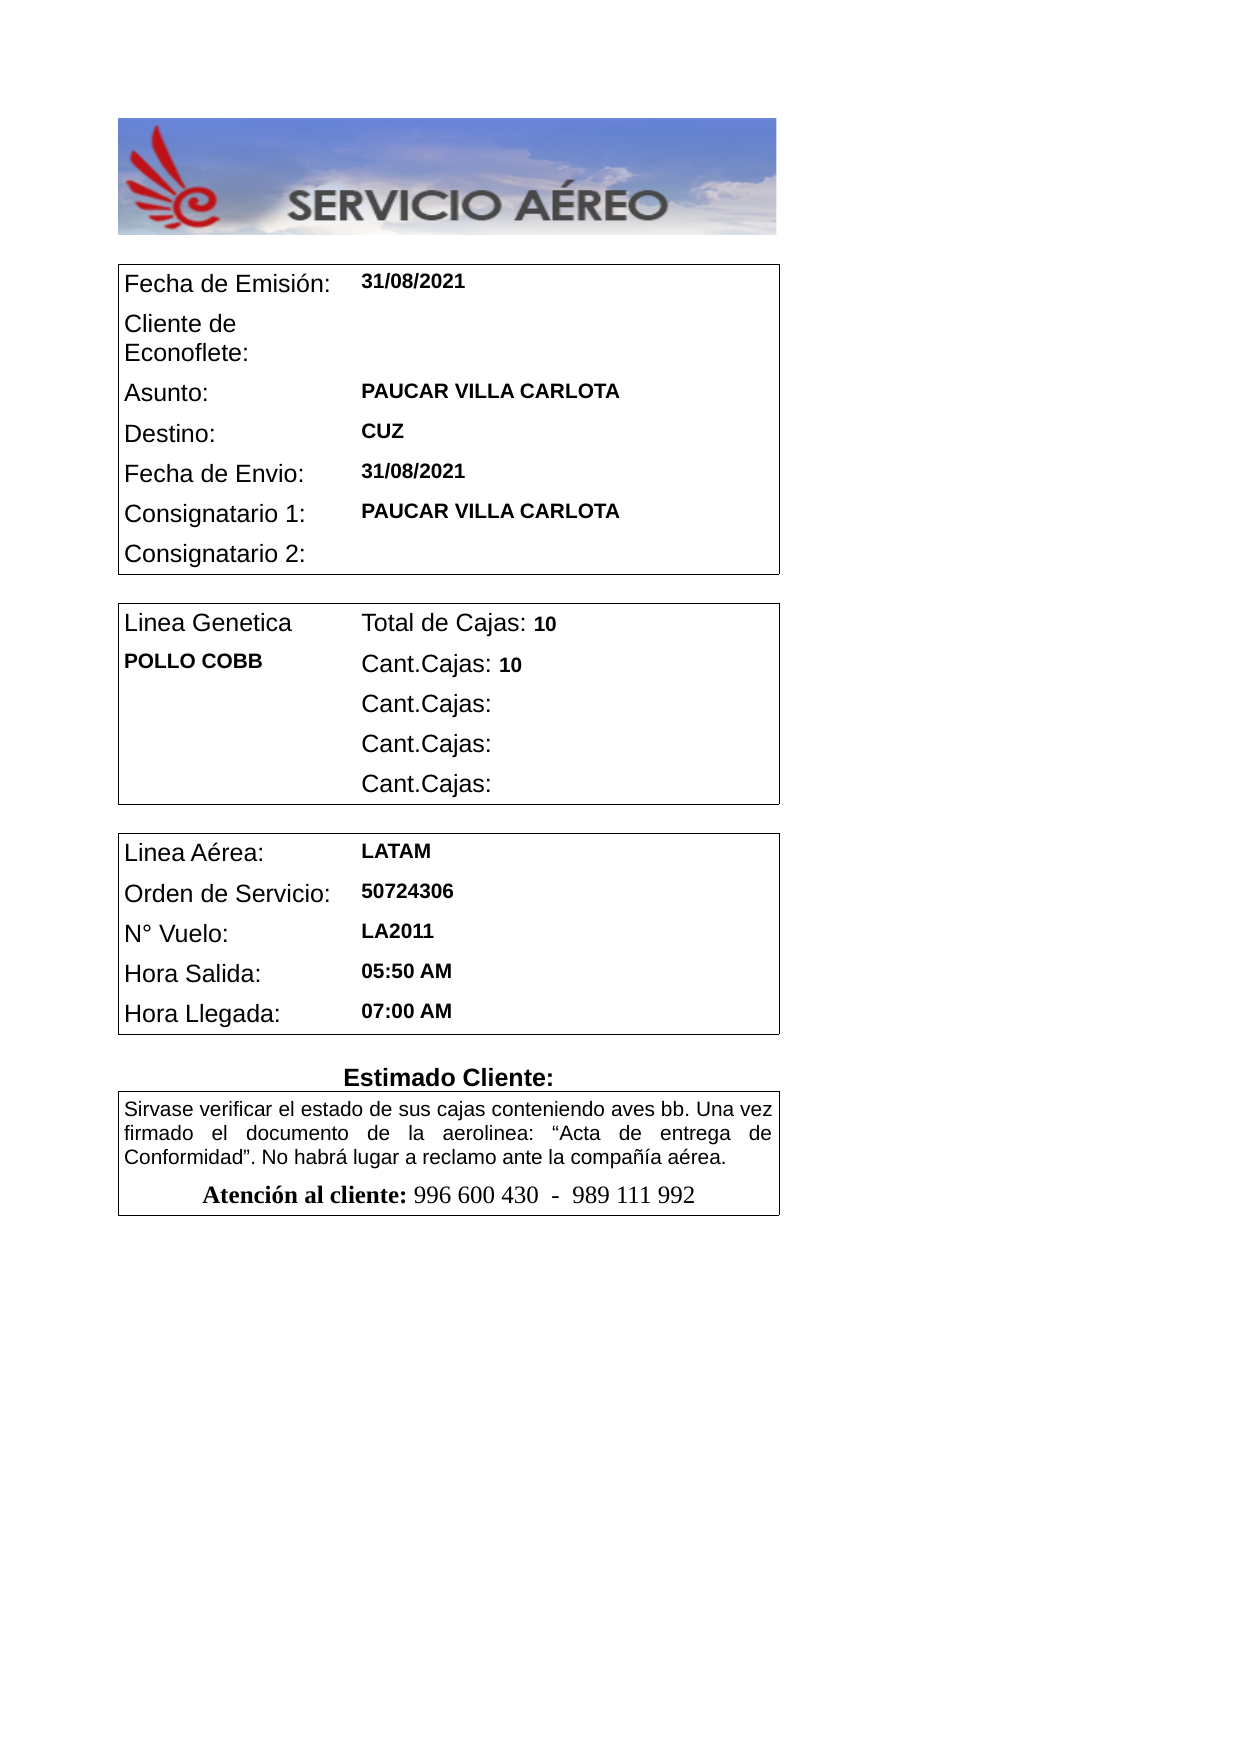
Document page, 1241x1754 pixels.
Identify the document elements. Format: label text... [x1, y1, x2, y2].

table_cell [356, 805, 779, 833]
table_cell Total de Cajas: 10 [356, 604, 779, 643]
table_header 31/08/2021 [356, 265, 779, 304]
table_cell Fecha de Envio: [119, 453, 356, 493]
table_cell PAUCAR VILLA CARLOTA [356, 493, 779, 533]
table_cell [118, 805, 356, 833]
table_cell Cant.Cajas: 10 [356, 643, 779, 683]
table_cell Atención al cliente: 996 600 430 - 989 111 992 [119, 1175, 779, 1215]
table_cell LA2011 [356, 913, 779, 953]
table_cell 07:00 AM [356, 994, 779, 1034]
table_cell [356, 575, 779, 603]
table_cell Orden de Servicio: [119, 873, 356, 913]
table_header Fecha de Emisión: [119, 265, 356, 304]
table_cell 31/08/2021 [356, 453, 779, 493]
table_cell Cliente de Econoflete: [119, 304, 356, 373]
table_cell CUZ [356, 413, 779, 453]
table_cell POLLO COBB [119, 643, 356, 683]
table_cell Cant.Cajas: [356, 723, 779, 763]
table_cell Consignatario 1: [119, 493, 356, 533]
table_cell [118, 575, 356, 603]
table_cell Destino: [119, 413, 356, 453]
table_cell [119, 764, 356, 804]
table_cell [356, 534, 779, 574]
table_cell Cant.Cajas: [356, 683, 779, 723]
table_cell [356, 304, 779, 373]
picture [118, 118, 777, 235]
table_cell Hora Llegada: [119, 994, 356, 1034]
table_cell Sirvase verificar el estado de sus cajas conteniendo aves bb. Una vez firmado el documento de la aerolinea: “Acta de entrega de Conformidad”. No habrá lugar a reclamo ante la compañía aérea. [119, 1092, 779, 1175]
table_cell Consignatario 2: [119, 534, 356, 574]
table_cell Linea Genetica [119, 604, 356, 643]
table_cell Cant.Cajas: [356, 764, 779, 804]
table_cell [119, 683, 356, 723]
table_cell LATAM [356, 834, 779, 873]
table_cell 05:50 AM [356, 953, 779, 993]
table_cell Estimado Cliente: [118, 1035, 779, 1091]
table_cell 50724306 [356, 873, 779, 913]
table_cell Linea Aérea: [119, 834, 356, 873]
table_cell PAUCAR VILLA CARLOTA [356, 373, 779, 413]
table_cell Hora Salida: [119, 953, 356, 993]
table_cell Asunto: [119, 373, 356, 413]
table_cell [119, 723, 356, 763]
table_cell N° Vuelo: [119, 913, 356, 953]
